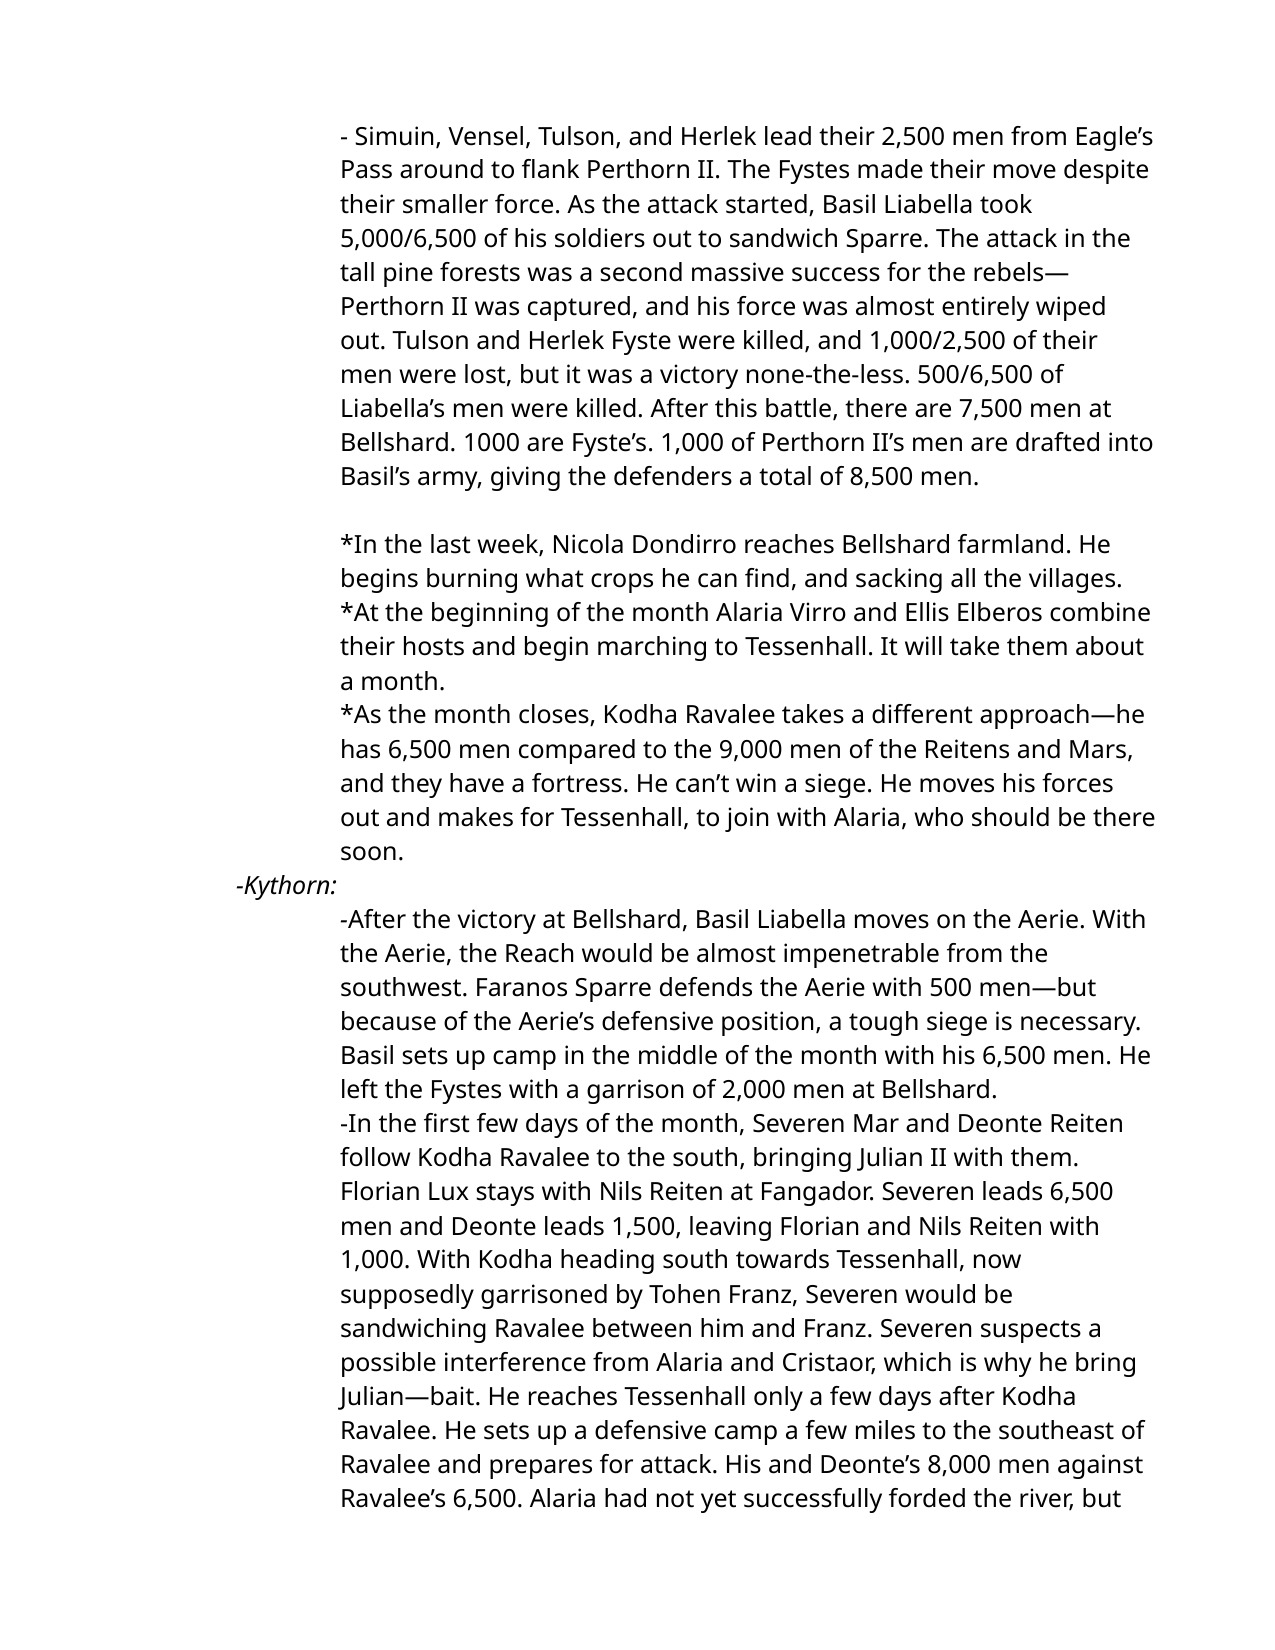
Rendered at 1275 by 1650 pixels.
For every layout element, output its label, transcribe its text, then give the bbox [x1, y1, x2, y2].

text - Simuin, Vensel, Tulson, and Herlek lead their 2,500 men from Eagle’s Pass around to flank Perthorn II. The Fystes made their move despite their smaller force. As the attack started, Basil Liabella took 5,000/6,500 of his soldiers out to sandwich Sparre. The attack in the tall pine forests was a second massive success for the rebels—Perthorn II was captured, and his force was almost entirely wiped out. Tulson and Herlek Fyste were killed, and 1,000/2,500 of their men were lost, but it was a victory none-the-less. 500/6,500 of Liabella’s men were killed. After this battle, there are 7,500 men at Bellshard. 1000 are Fyste’s. 1,000 of Perthorn II’s men are drafted into Basil’s army, giving the defenders a total of 8,500 men. [340, 118, 1157, 493]
text *At the beginning of the month Alaria Virro and Ellis Elberos combine their hosts and begin marching to Tessenhall. It will take them about a month. [340, 595, 1157, 697]
text *As the month closes, Kodha Ravalee takes a different approach—he has 6,500 men compared to the 9,000 men of the Reitens and Mars, and they have a fortress. He can’t win a siege. He moves his forces out and makes for Tessenhall, to join with Alaria, who should be there soon. [340, 697, 1157, 867]
text -In the first few days of the month, Severen Mar and Deonte Reiten follow Kodha Ravalee to the south, bringing Julian II with them. Florian Lux stays with Nils Reiten at Fangador. Severen leads 6,500 men and Deonte leads 1,500, leaving Florian and Nils Reiten with 1,000. With Kodha heading south towards Tessenhall, now supposedly garrisoned by Tohen Franz, Severen would be sandwiching Ravalee between him and Franz. Severen suspects a possible interference from Alaria and Cristaor, which is why he bring Julian—bait. He reaches Tessenhall only a few days after Kodha Ravalee. He sets up a defensive camp a few miles to the southeast of Ravalee and prepares for attack. His and Deonte’s 8,000 men against Ravalee’s 6,500. Alaria had not yet successfully forded the river, but [340, 1106, 1157, 1515]
text -After the victory at Bellshard, Basil Liabella moves on the Aerie. With the Aerie, the Reach would be almost impenetrable from the southwest. Faranos Sparre defends the Aerie with 500 men—but because of the Aerie’s defensive position, a tough siege is necessary. Basil sets up camp in the middle of the month with his 6,500 men. He left the Fystes with a garrison of 2,000 men at Bellshard. [340, 902, 1157, 1106]
text *In the last week, Nicola Dondirro reaches Bellshard farmland. He begins burning what crops he can find, and sacking all the villages. [340, 527, 1157, 595]
text -Kythorn: [192, 867, 1157, 902]
